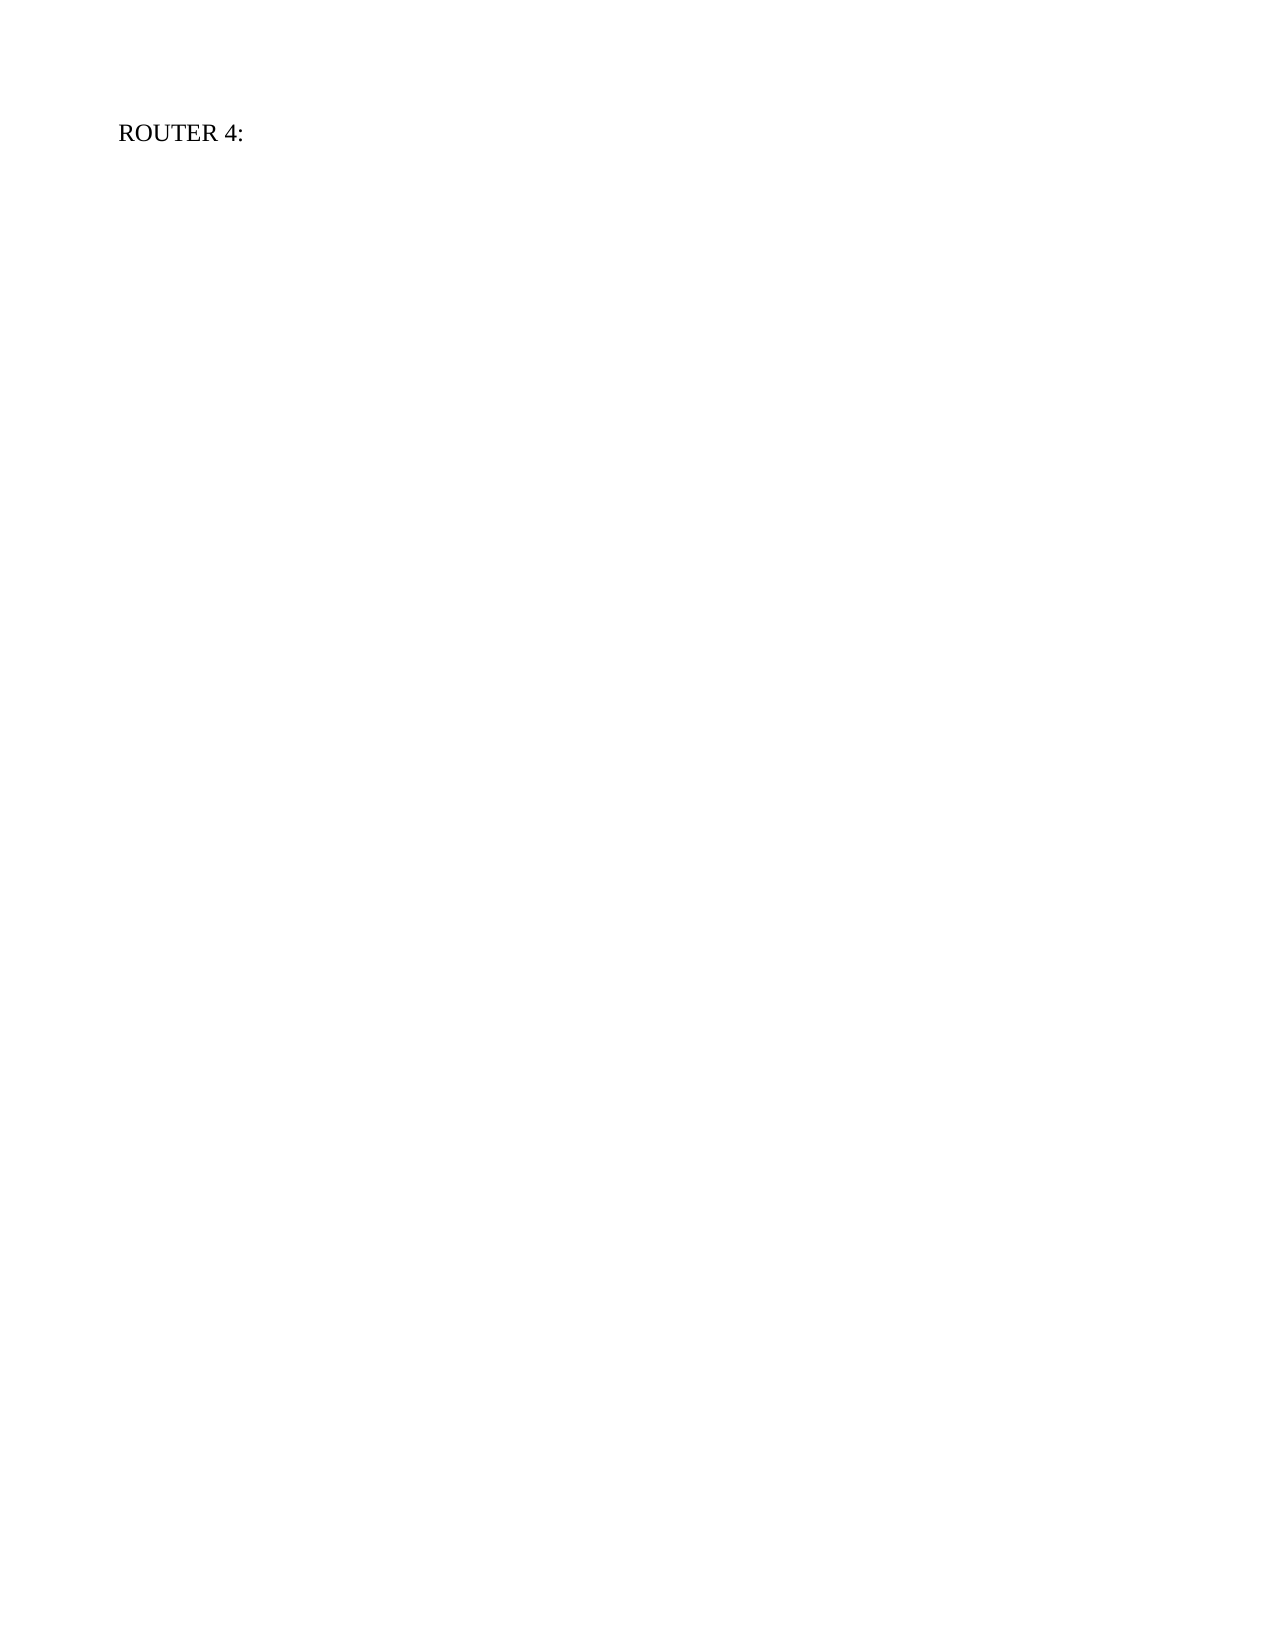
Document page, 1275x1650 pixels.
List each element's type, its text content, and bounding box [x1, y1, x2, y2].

text ROUTER 4: [118, 118, 1157, 147]
